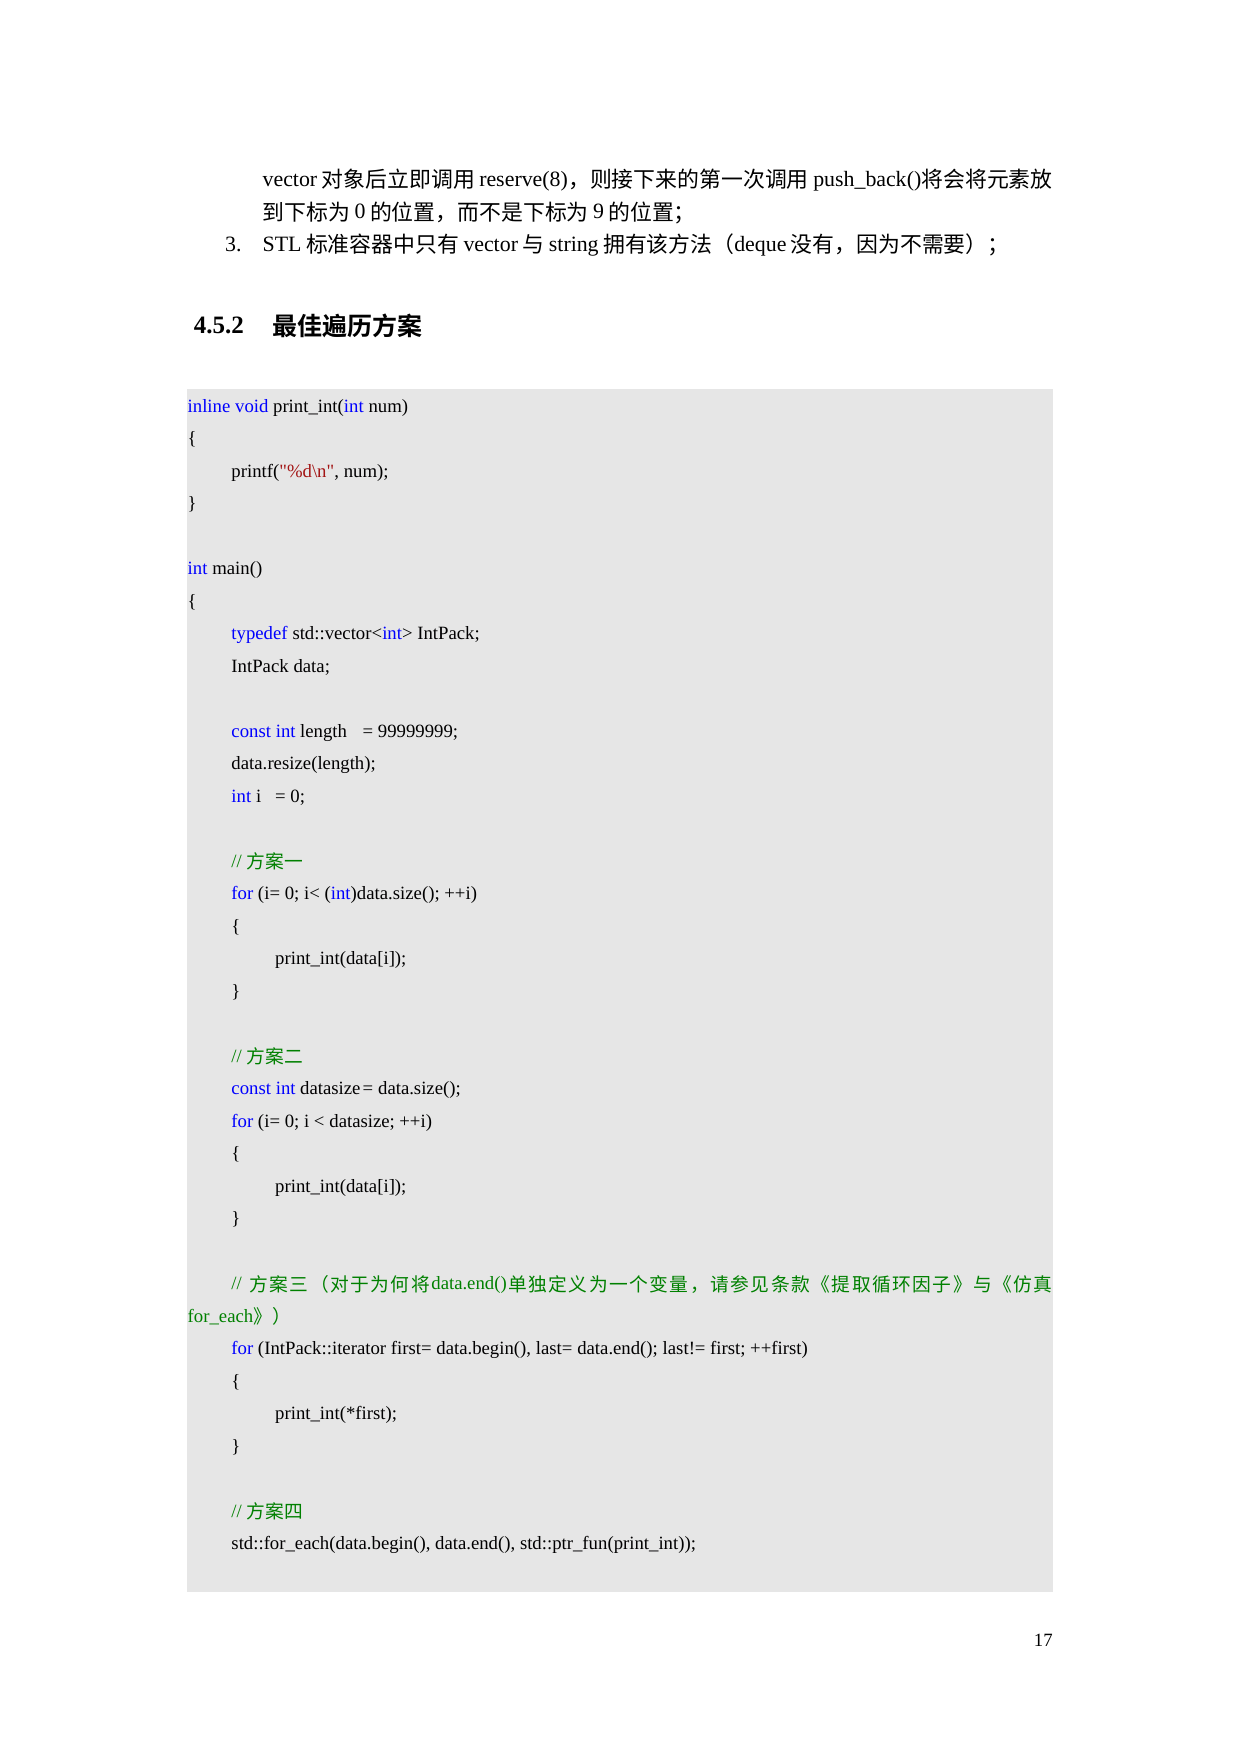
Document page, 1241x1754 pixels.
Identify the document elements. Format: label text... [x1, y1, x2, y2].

list STL标准容器中只有vector与string拥有该方法（deque没有，因为不需要）； [225, 227, 1053, 259]
text const int length = 99999999; [187, 714, 1053, 747]
text const int datasize = data.size(); [187, 1072, 1053, 1104]
text int i = 0; [187, 779, 1053, 812]
text { [187, 584, 1053, 617]
text print_int(data[i]); [187, 942, 1053, 974]
text // 方案三（对于为何将data.end()单独定义为一个变量，请参见条款《提取循环因子》与《仿真for_each》） [187, 1267, 1053, 1332]
text } [187, 487, 1053, 519]
text { [187, 909, 1053, 942]
text } [187, 1202, 1053, 1234]
text printf("%d\n", num); [187, 454, 1053, 487]
text int main() [187, 552, 1053, 584]
text { [187, 422, 1053, 454]
text // 方案四 [187, 1494, 1053, 1527]
text { [187, 1364, 1053, 1397]
text } [187, 974, 1053, 1007]
text typedef std::vector<int> IntPack; [187, 617, 1053, 649]
text for (i= 0; i< (int)data.size(); ++i) [187, 877, 1053, 909]
text for (i= 0; i < datasize; ++i) [187, 1104, 1053, 1137]
text IntPack data; [187, 649, 1053, 682]
text // 方案一 [187, 844, 1053, 877]
text std::for_each(data.begin(), data.end(), std::ptr_fun(print_int)); [187, 1527, 1053, 1559]
text } [187, 1429, 1053, 1462]
text for (IntPack::iterator first= data.begin(), last= data.end(); last!= first; ++first) [187, 1332, 1053, 1364]
list vector对象后立即调用reserve(8)，则接下来的第一次调用push_back()将会将元素放到下标为0的位置，而不是下标为9的位置； [225, 162, 1053, 227]
text print_int(data[i]); [187, 1169, 1053, 1202]
text inline void print_int(int num) [187, 389, 1053, 422]
subtitle 最佳遍历方案 [187, 292, 1053, 357]
text // 方案二 [187, 1039, 1053, 1072]
text data.resize(length); [187, 747, 1053, 779]
text { [187, 1137, 1053, 1169]
text print_int(*first); [187, 1397, 1053, 1429]
